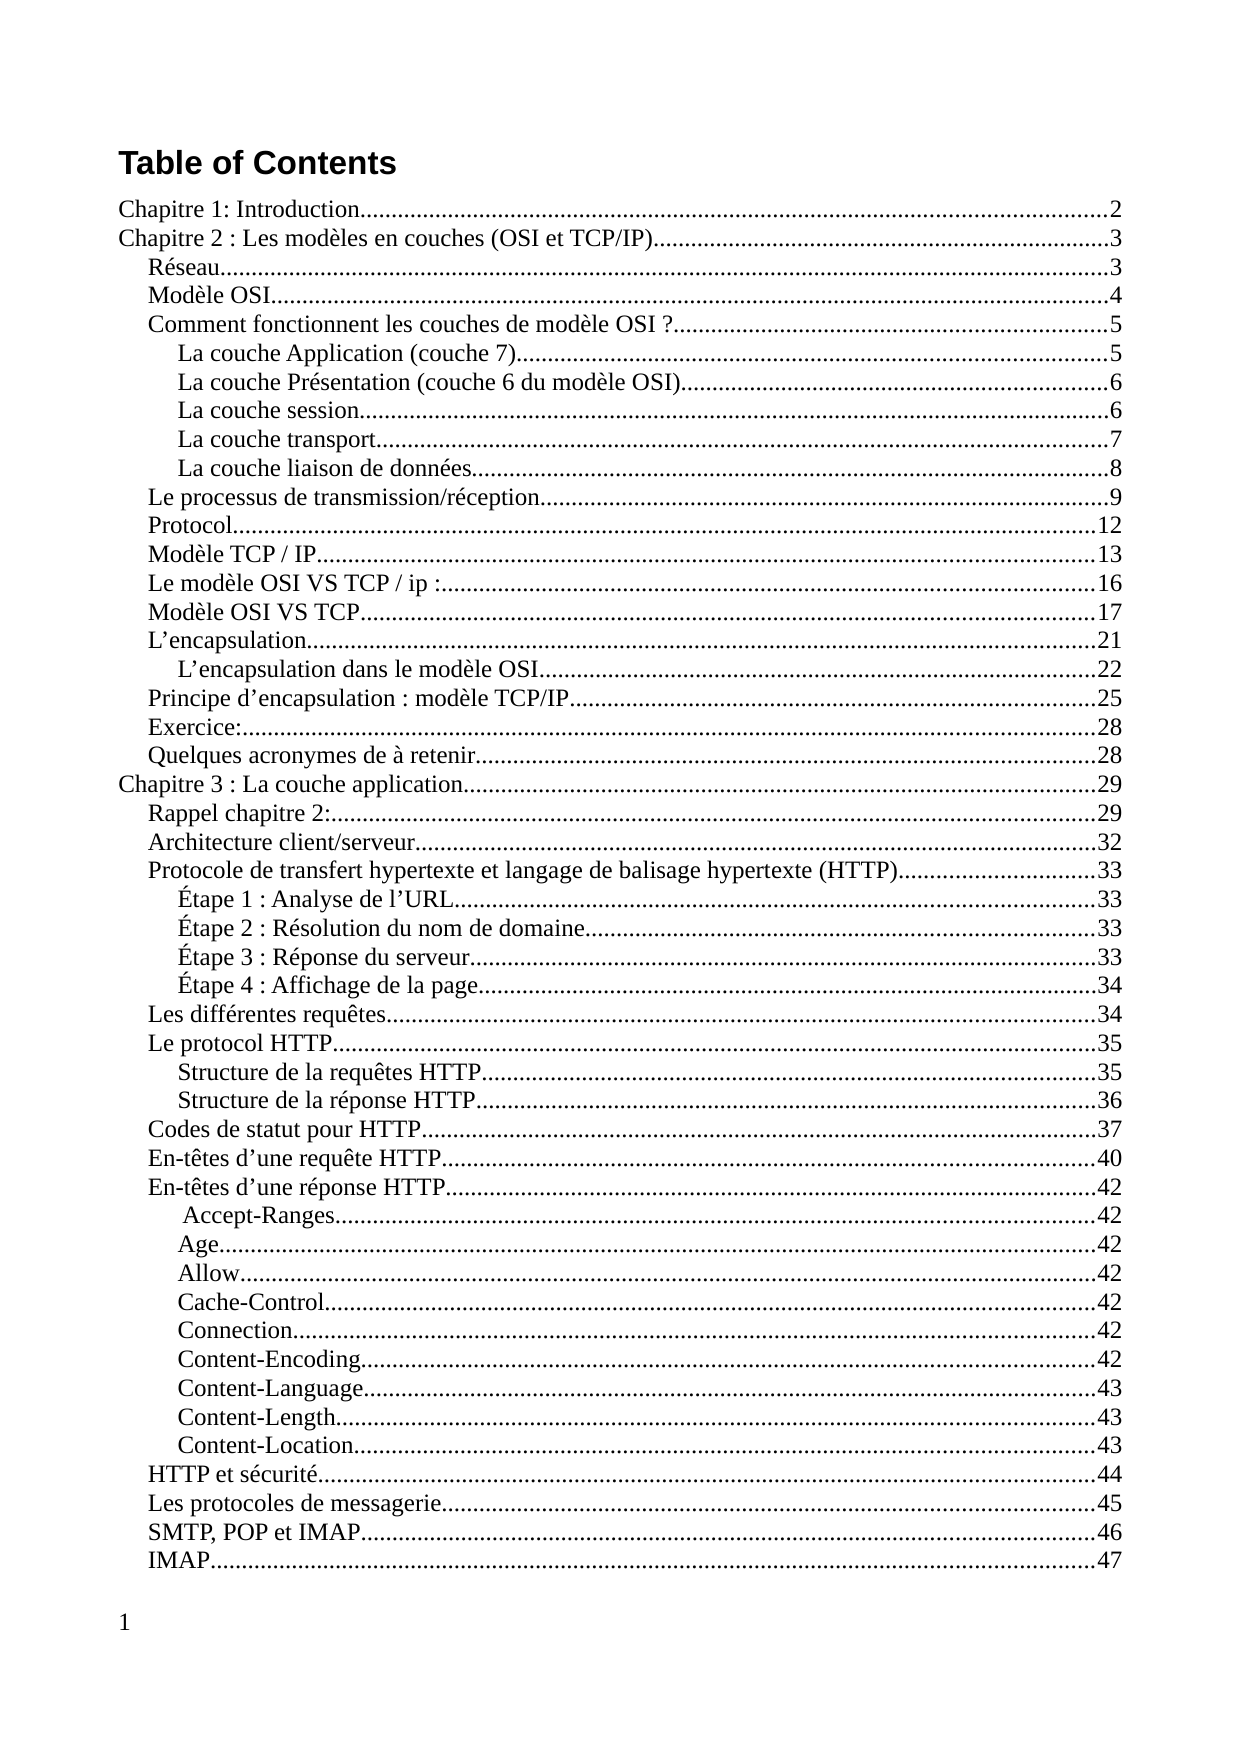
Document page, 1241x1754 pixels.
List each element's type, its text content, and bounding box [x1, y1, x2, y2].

text Comment fonctionnent les couches de modèle OSI ? 5 [148, 309, 1122, 338]
text En-têtes d’une réponse HTTP 42 [148, 1172, 1122, 1200]
text Chapitre 1: Introduction 2 [118, 194, 1122, 223]
text Architecture client/serveur 32 [148, 827, 1122, 855]
text La couche Application (couche 7) 5 [177, 338, 1122, 367]
text Connection 42 [177, 1315, 1122, 1344]
text La couche transport 7 [177, 424, 1122, 453]
text L’encapsulation dans le modèle OSI 22 [177, 654, 1122, 683]
text Les différentes requêtes 34 [148, 999, 1122, 1028]
text Réseau 3 [148, 252, 1122, 280]
text Protocole de transfert hypertexte et langage de balisage hypertexte (HTTP) 33 [148, 855, 1122, 884]
text Étape 4 : Affichage de la page 34 [177, 970, 1122, 999]
text Structure de la réponse HTTP 36 [177, 1085, 1122, 1114]
text Principe d’encapsulation : modèle TCP/IP 25 [148, 683, 1122, 712]
text Content-Length 43 [177, 1402, 1122, 1430]
text Content-Location 43 [177, 1430, 1122, 1459]
text SMTP, POP et IMAP 46 [148, 1517, 1122, 1545]
text Étape 3 : Réponse du serveur 33 [177, 942, 1122, 970]
text HTTP et sécurité 44 [148, 1459, 1122, 1488]
text Le protocol HTTP 35 [148, 1028, 1122, 1057]
text Age 42 [177, 1229, 1122, 1258]
text Modèle OSI VS TCP 17 [148, 597, 1122, 625]
text La couche session 6 [177, 395, 1122, 424]
text Protocol 12 [148, 510, 1122, 539]
text Chapitre 3 : La couche application 29 [118, 769, 1122, 798]
text Accept-Ranges 42 [177, 1200, 1122, 1229]
text Structure de la requêtes HTTP 35 [177, 1057, 1122, 1085]
text Le modèle OSI VS TCP / ip : 16 [148, 568, 1122, 597]
text IMAP 47 [148, 1545, 1122, 1574]
text Allow 42 [177, 1258, 1122, 1287]
text Étape 1 : Analyse de l’URL 33 [177, 884, 1122, 913]
text Les protocoles de messagerie 45 [148, 1488, 1122, 1517]
text Cache-Control 42 [177, 1287, 1122, 1315]
text Content-Encoding 42 [177, 1344, 1122, 1373]
text Chapitre 2 : Les modèles en couches (OSI et TCP/IP) 3 [118, 223, 1122, 252]
text Rappel chapitre 2: 29 [148, 798, 1122, 827]
text En-têtes d’une requête HTTP 40 [148, 1143, 1122, 1172]
text Codes de statut pour HTTP 37 [148, 1114, 1122, 1143]
text Modèle TCP / IP 13 [148, 539, 1122, 568]
text Étape 2 : Résolution du nom de domaine 33 [177, 913, 1122, 942]
text Content-Language 43 [177, 1373, 1122, 1402]
text Exercice: 28 [148, 712, 1122, 740]
text La couche Présentation (couche 6 du modèle OSI) 6 [177, 367, 1122, 395]
subtitle Table of Contents [118, 143, 1122, 182]
text La couche liaison de données 8 [177, 453, 1122, 482]
text Quelques acronymes de à retenir 28 [148, 740, 1122, 769]
text Modèle OSI 4 [148, 280, 1122, 309]
text Le processus de transmission/réception 9 [148, 482, 1122, 510]
text L’encapsulation 21 [148, 625, 1122, 654]
